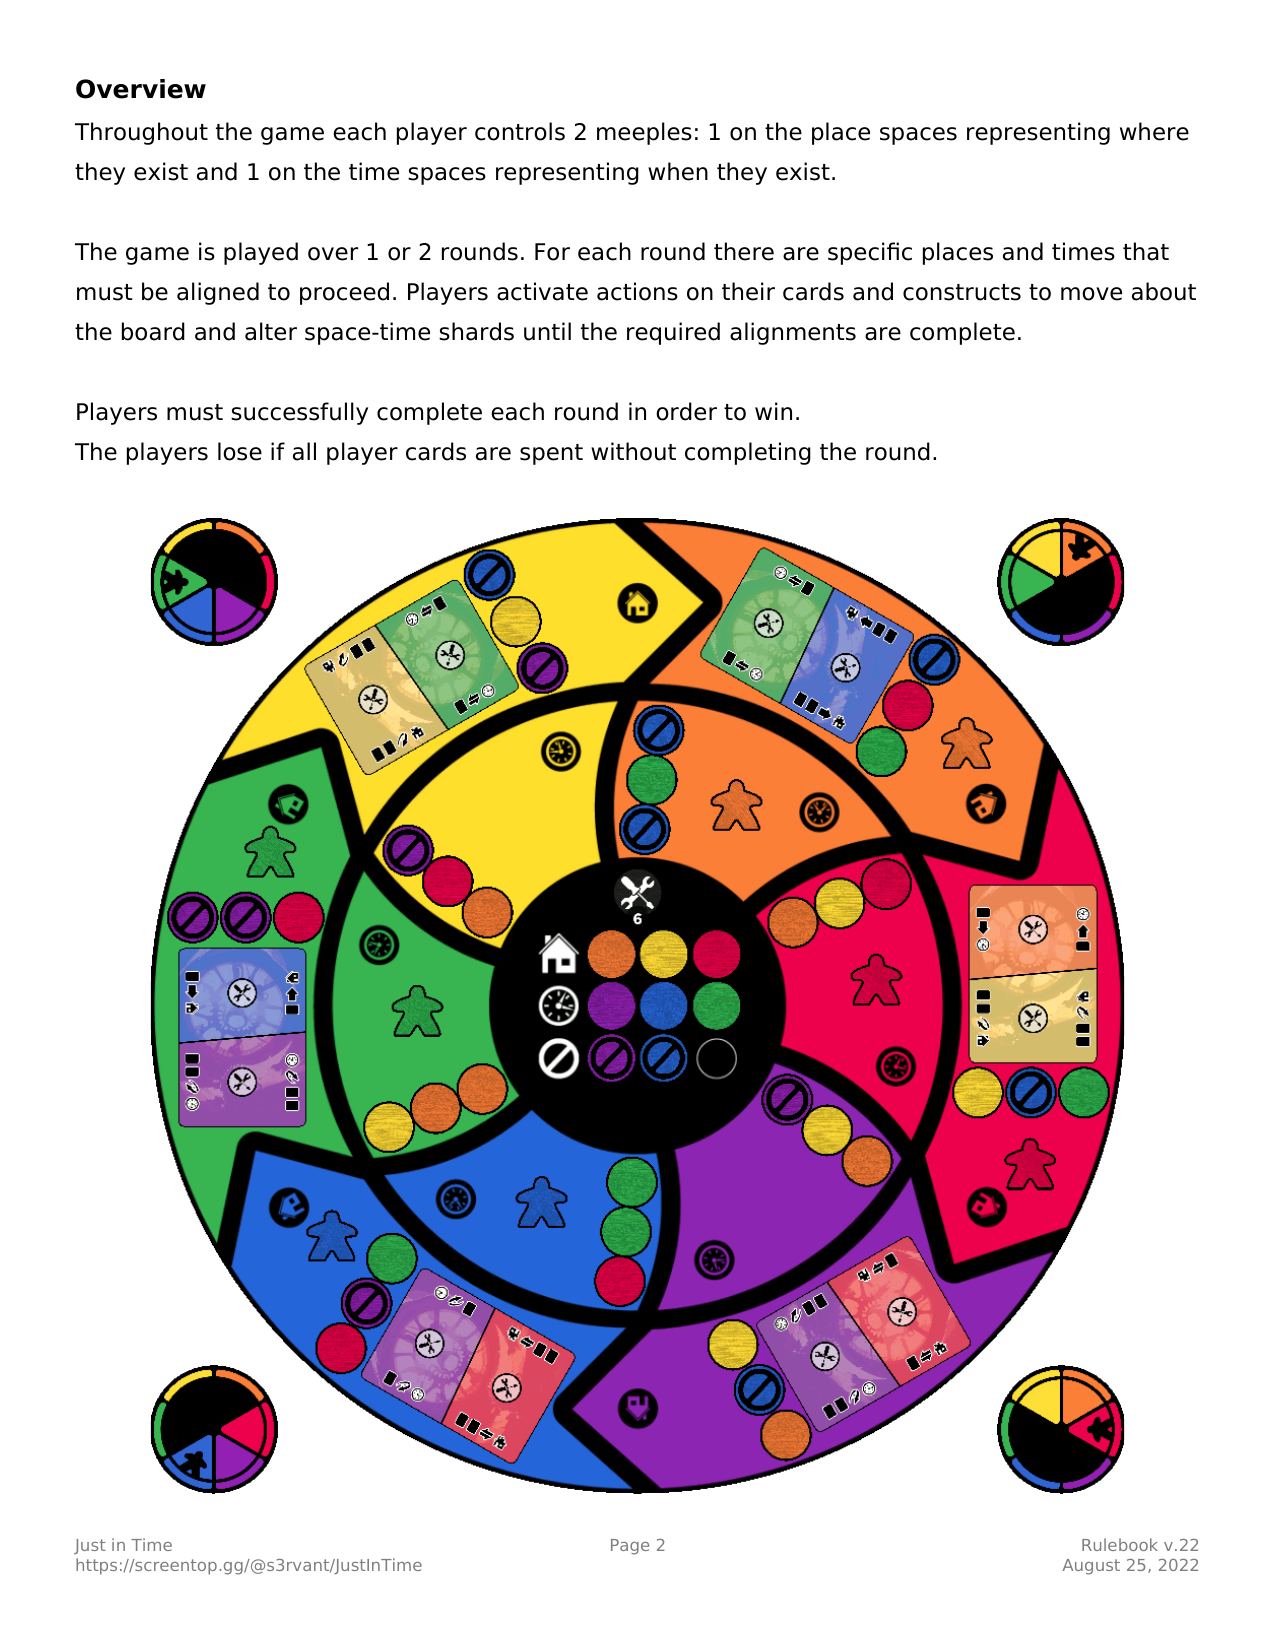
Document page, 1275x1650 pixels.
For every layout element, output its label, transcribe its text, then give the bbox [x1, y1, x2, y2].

text Players must successfully complete each round in order to win. [75, 399, 1200, 425]
text The players lose if all player cards are spent without completing the round. [75, 439, 1200, 465]
text The game is played over 1 or 2 rounds. For each round there are specific places and times that must be aligned to proceed. Players activate actions on their cards and constructs to move about the board and alter space-time shards until the required alignments are complete. [75, 239, 1200, 345]
text Overview [75, 75, 1200, 104]
picture [150, 518, 1125, 1494]
text Throughout the game each player controls 2 meeples: 1 on the place spaces representing where they exist and 1 on the time spaces representing when they exist. [75, 119, 1200, 185]
